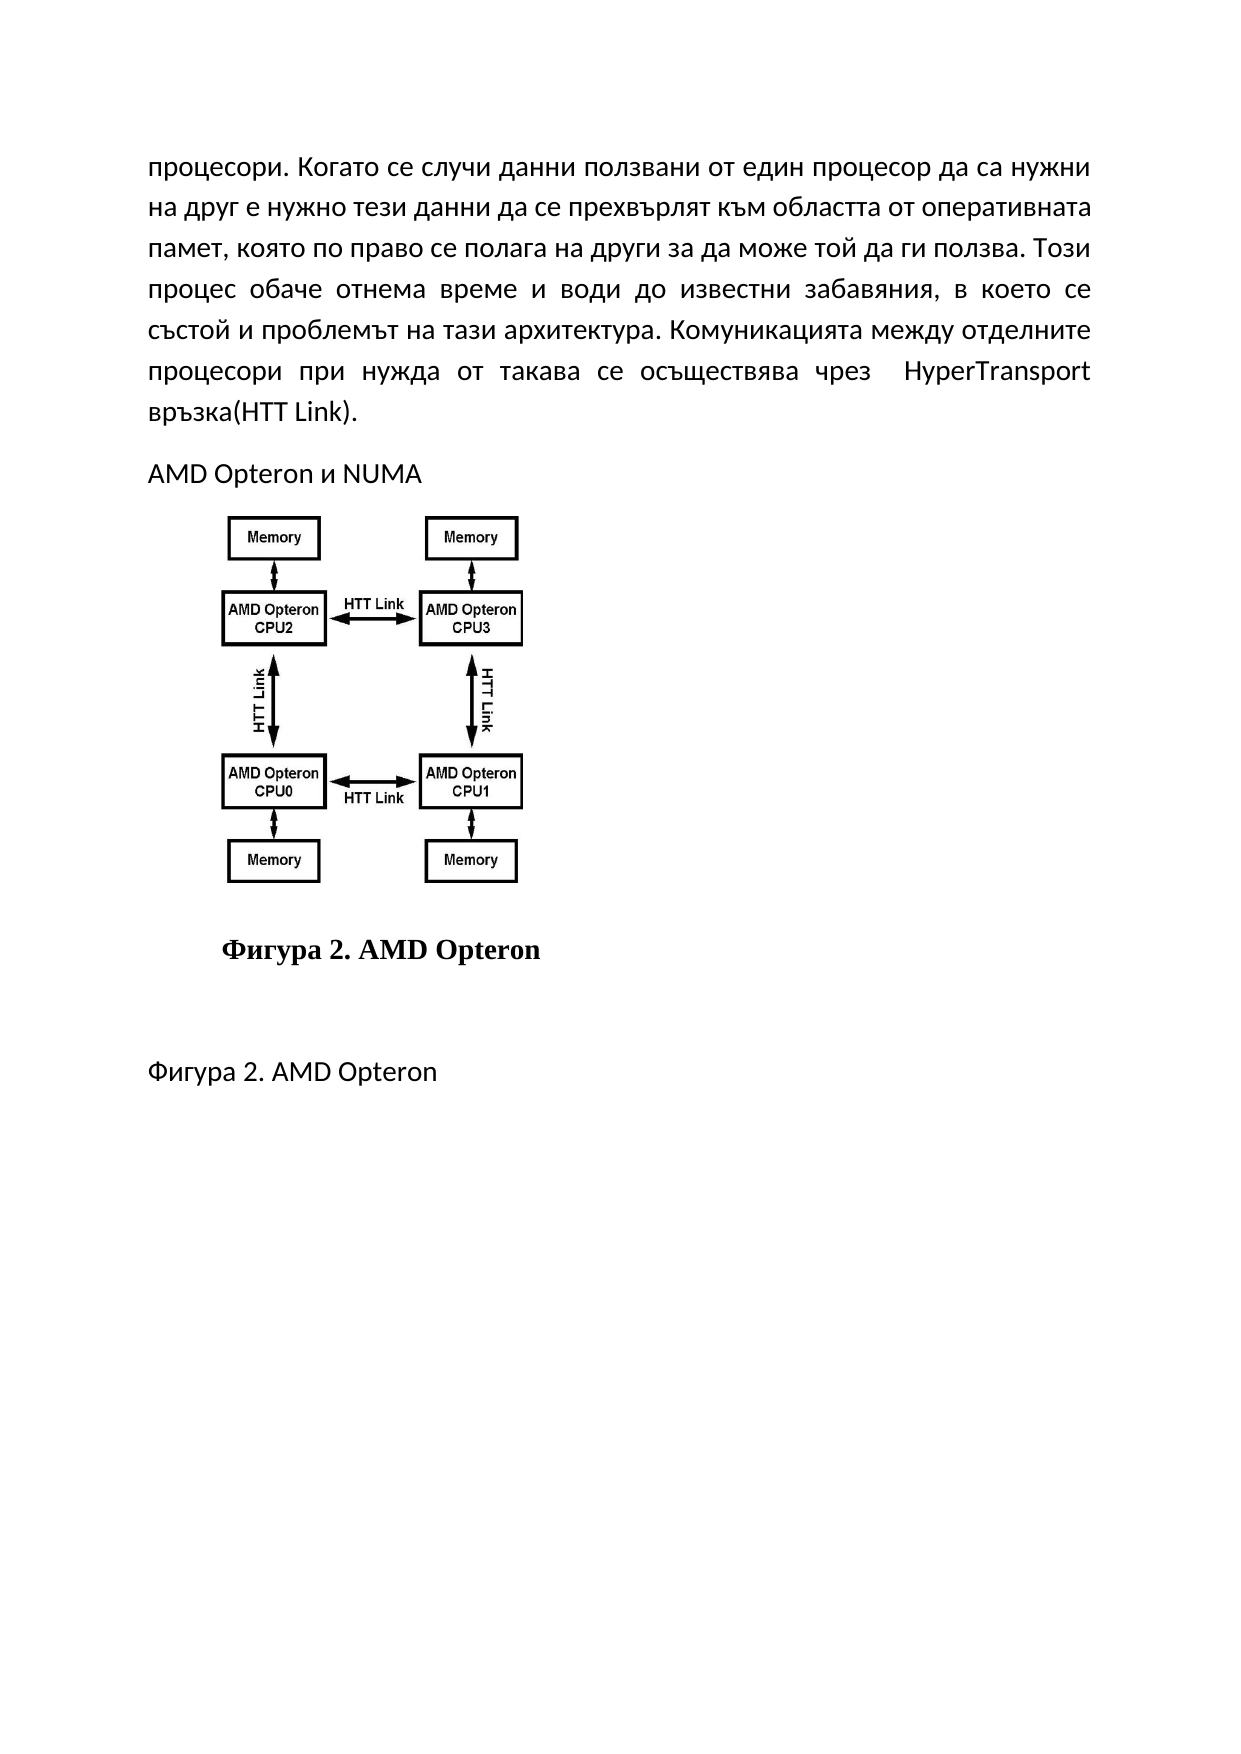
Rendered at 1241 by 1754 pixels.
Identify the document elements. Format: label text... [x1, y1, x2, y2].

text процесори. Когато се случи данни ползвани от един процесор да са нужни на друг е нужно тези данни да се прехвърлят към областта от оперативната памет, която по право се полага на други за да може той да ги ползва. Този процес обаче отнема време и води до известни забавяния, в което се състой и проблемът на тази архитектура. Комуникацията между отделните процесори при нужда от такава се осъществява чрез HyperTransport връзка(HTT Link). [148, 148, 1093, 429]
text AMD Opteron и NUMA [148, 455, 1093, 491]
text Фигура 2. AMD Opteron [148, 932, 1093, 966]
picture [221, 516, 523, 883]
text Фигура 2. AMD Opteron [148, 1053, 1093, 1089]
